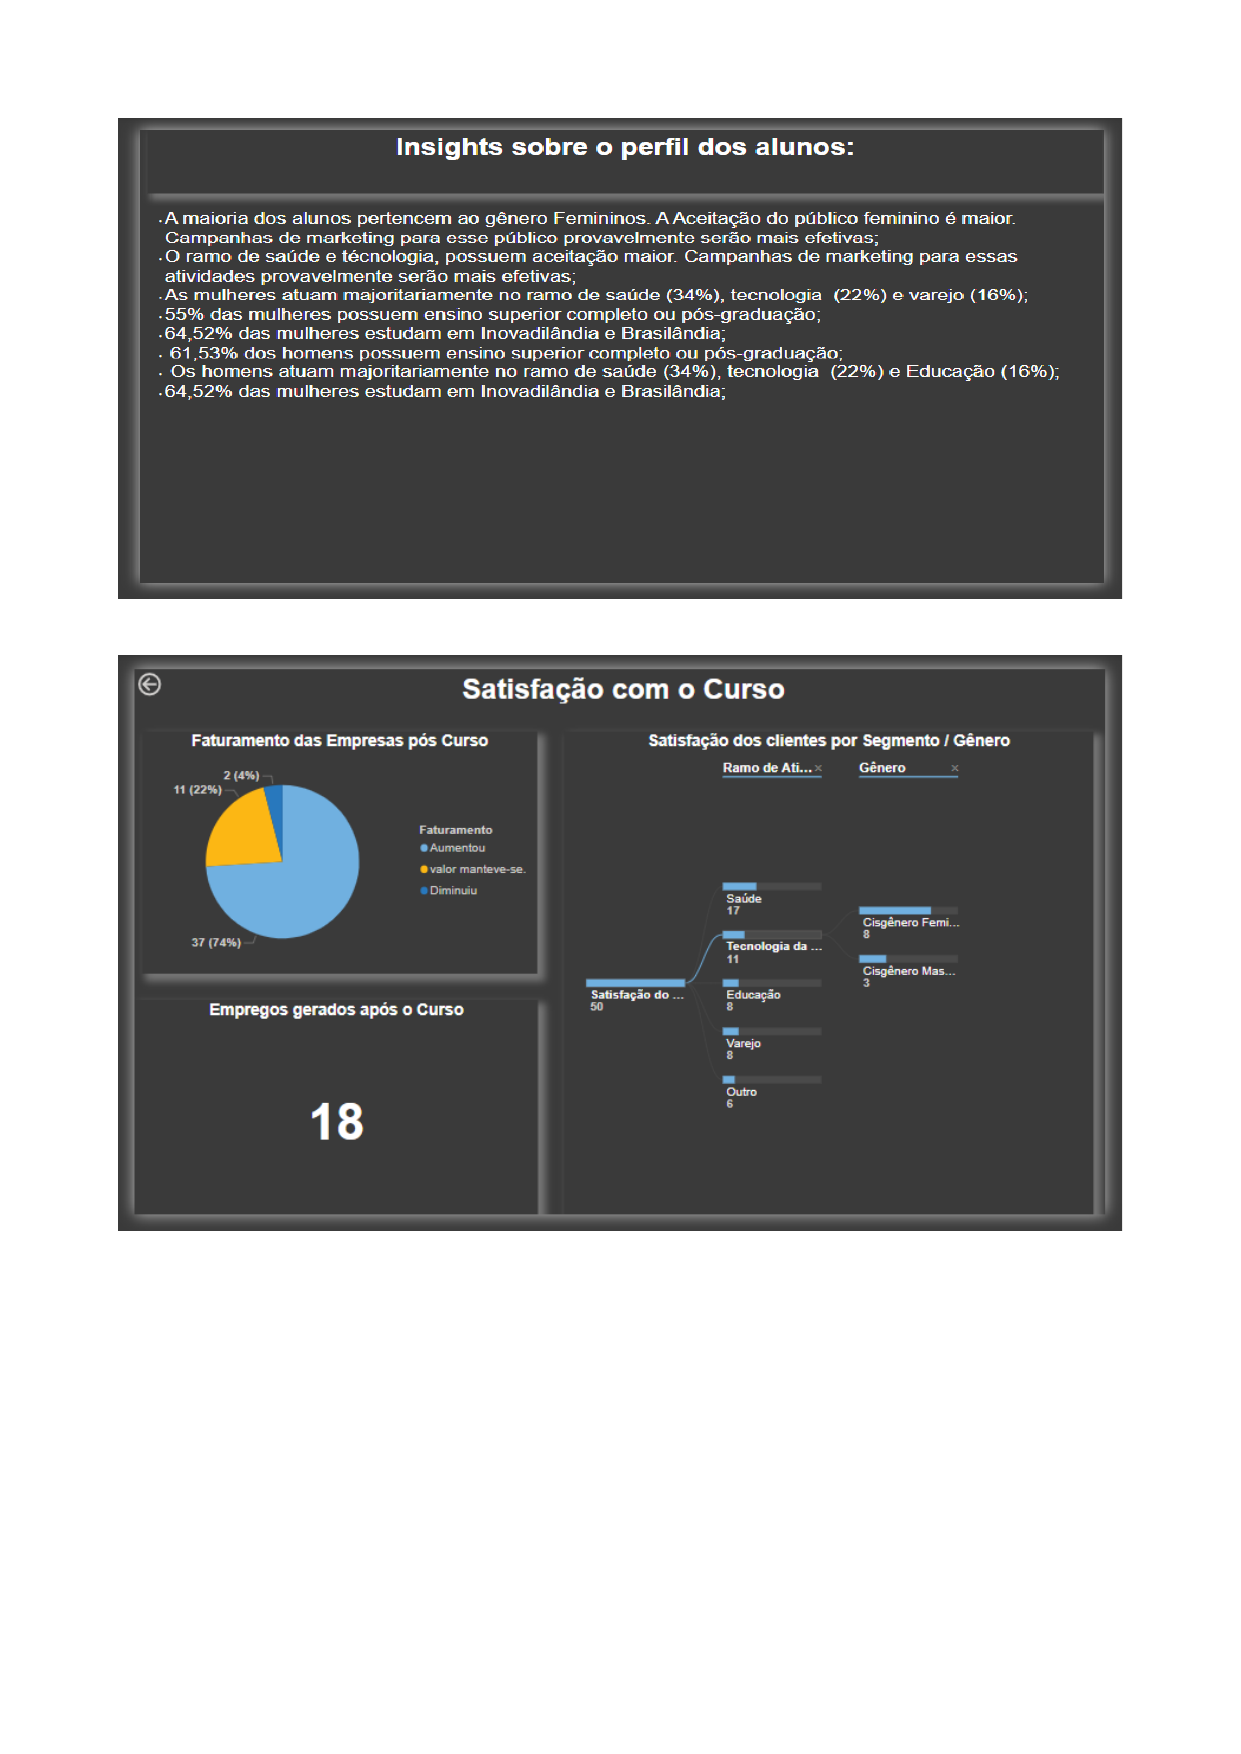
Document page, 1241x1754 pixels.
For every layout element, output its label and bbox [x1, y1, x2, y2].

picture [118, 655, 1123, 1231]
picture [118, 118, 1123, 599]
